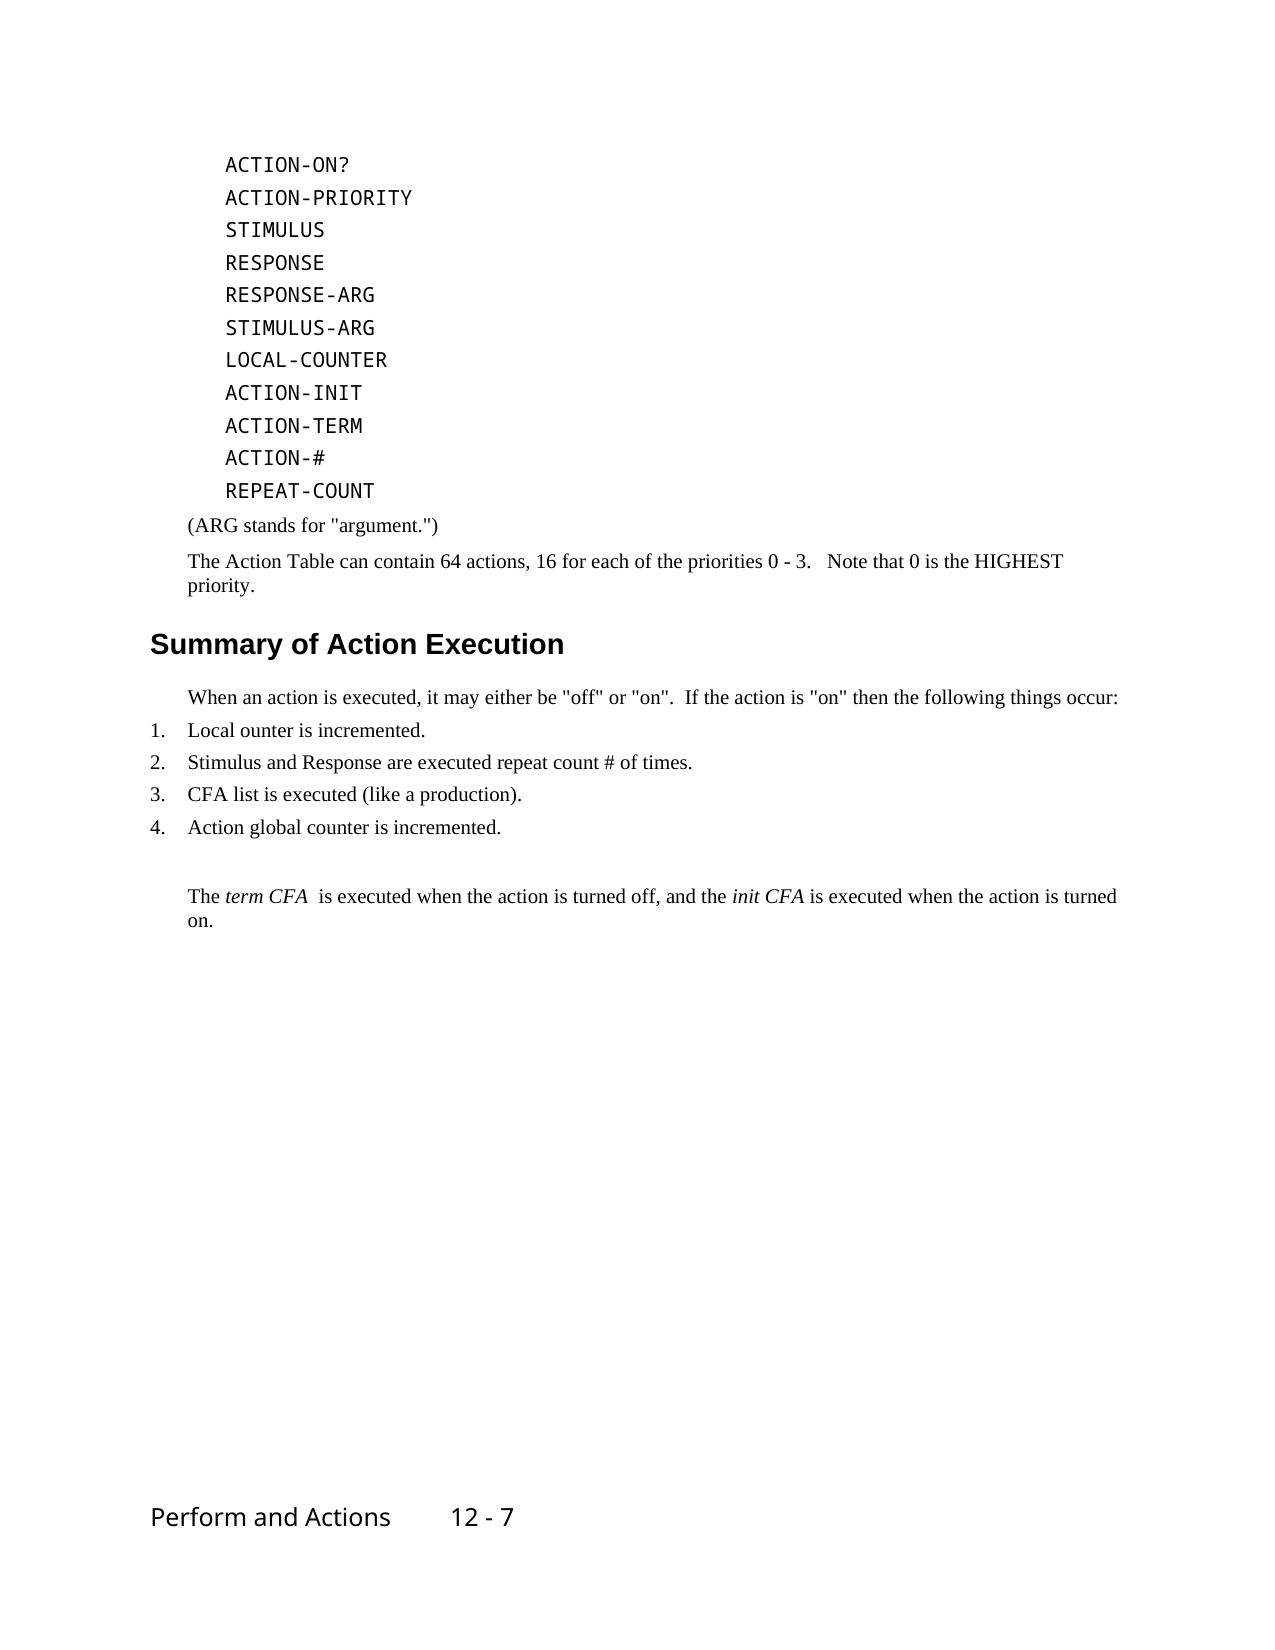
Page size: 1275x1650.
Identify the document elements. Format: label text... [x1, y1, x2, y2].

list 2. Stimulus and Response are executed repeat count # of times. [150, 750, 1125, 774]
text ACTION-INIT [225, 378, 1125, 407]
list 4. Action global counter is incremented. [150, 815, 1125, 839]
text LOCAL-COUNTER [225, 346, 1125, 374]
text (ARG stands for "argument.") [187, 513, 1125, 537]
text ACTION-# [225, 443, 1125, 472]
text The Action Table can contain 64 actions, 16 for each of the priorities 0 - 3. Note that 0 is the HIGHEST priority. [187, 549, 1125, 597]
text STIMULUS-ARG [225, 313, 1125, 341]
text STIMULUS [225, 215, 1125, 244]
text ACTION-PRIORITY [225, 183, 1125, 211]
list 1. Local ounter is incremented. [150, 718, 1125, 742]
text RESPONSE [225, 248, 1125, 276]
text ACTION-TERM [225, 411, 1125, 439]
text The term CFA is executed when the action is turned off, and the init CFA is executed when the action is turned on. [187, 884, 1125, 932]
list 3. CFA list is executed (like a production). [150, 782, 1125, 806]
text When an action is executed, it may either be "off" or "on". If the action is "on" then the following things occur: [187, 685, 1125, 709]
subtitle Summary of Action Execution [150, 627, 1125, 660]
text REPEAT-COUNT [225, 476, 1125, 504]
text RESPONSE-ARG [225, 280, 1125, 309]
text ACTION-ON? [225, 150, 1125, 178]
